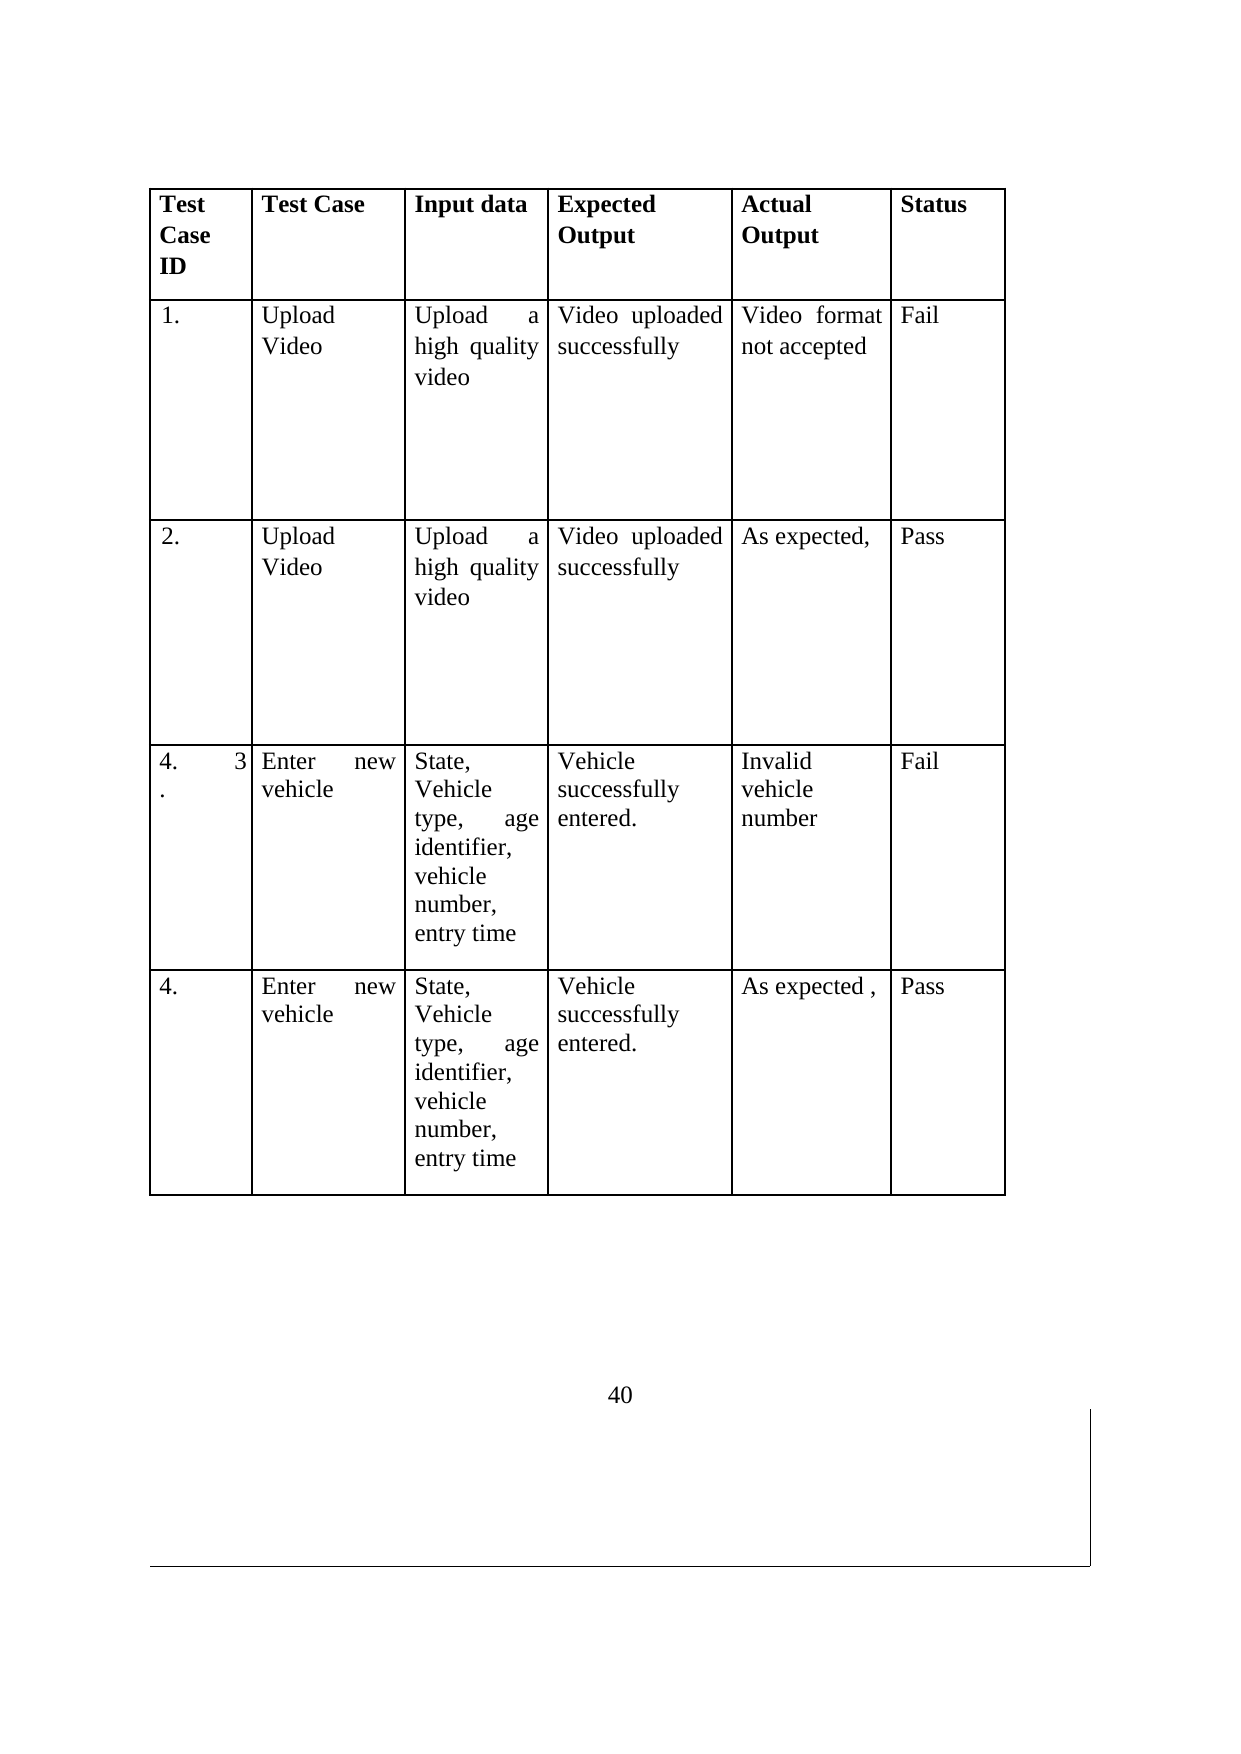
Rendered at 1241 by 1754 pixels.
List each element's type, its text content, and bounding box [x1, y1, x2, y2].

table_cell As expected , [733, 971, 890, 1194]
table_cell Vehicle successfully entered. [549, 971, 731, 1194]
table_header Status [892, 190, 1004, 298]
table_cell Enter new vehicle [253, 746, 404, 969]
table_cell 3. [151, 746, 251, 969]
table_header Input data [406, 190, 547, 298]
table_cell Pass [892, 971, 1004, 1194]
table_cell State, Vehicle type, age identifier, vehicle number, entry time [406, 746, 547, 969]
table_cell Video format not accepted [733, 301, 890, 519]
table_cell Upload a high quality video [406, 301, 547, 519]
table_cell Video uploaded successfully [549, 301, 731, 519]
table_cell Upload a high quality video [406, 521, 547, 744]
table_cell Fail [892, 746, 1004, 969]
table_cell Video uploaded successfully [549, 521, 731, 744]
table_header Actual Output [733, 190, 890, 298]
table_cell Pass [892, 521, 1004, 744]
table_header Test Case [253, 190, 404, 298]
table_header Expected Output [549, 190, 731, 298]
table_cell Invalid vehicle number [733, 746, 890, 969]
table_cell Vehicle successfully entered. [549, 746, 731, 969]
table_cell 4. [151, 971, 251, 1194]
table_cell 2. [151, 521, 251, 744]
table_cell Upload Video [253, 521, 404, 744]
table_cell Enter new vehicle [253, 971, 404, 1194]
table_cell Fail [892, 301, 1004, 519]
table_cell Upload Video [253, 301, 404, 519]
table_cell 1. [151, 301, 251, 519]
table_cell State, Vehicle type, age identifier, vehicle number, entry time [406, 971, 547, 1194]
table_cell As expected, [733, 521, 890, 744]
table_header Test Case ID [151, 190, 251, 298]
